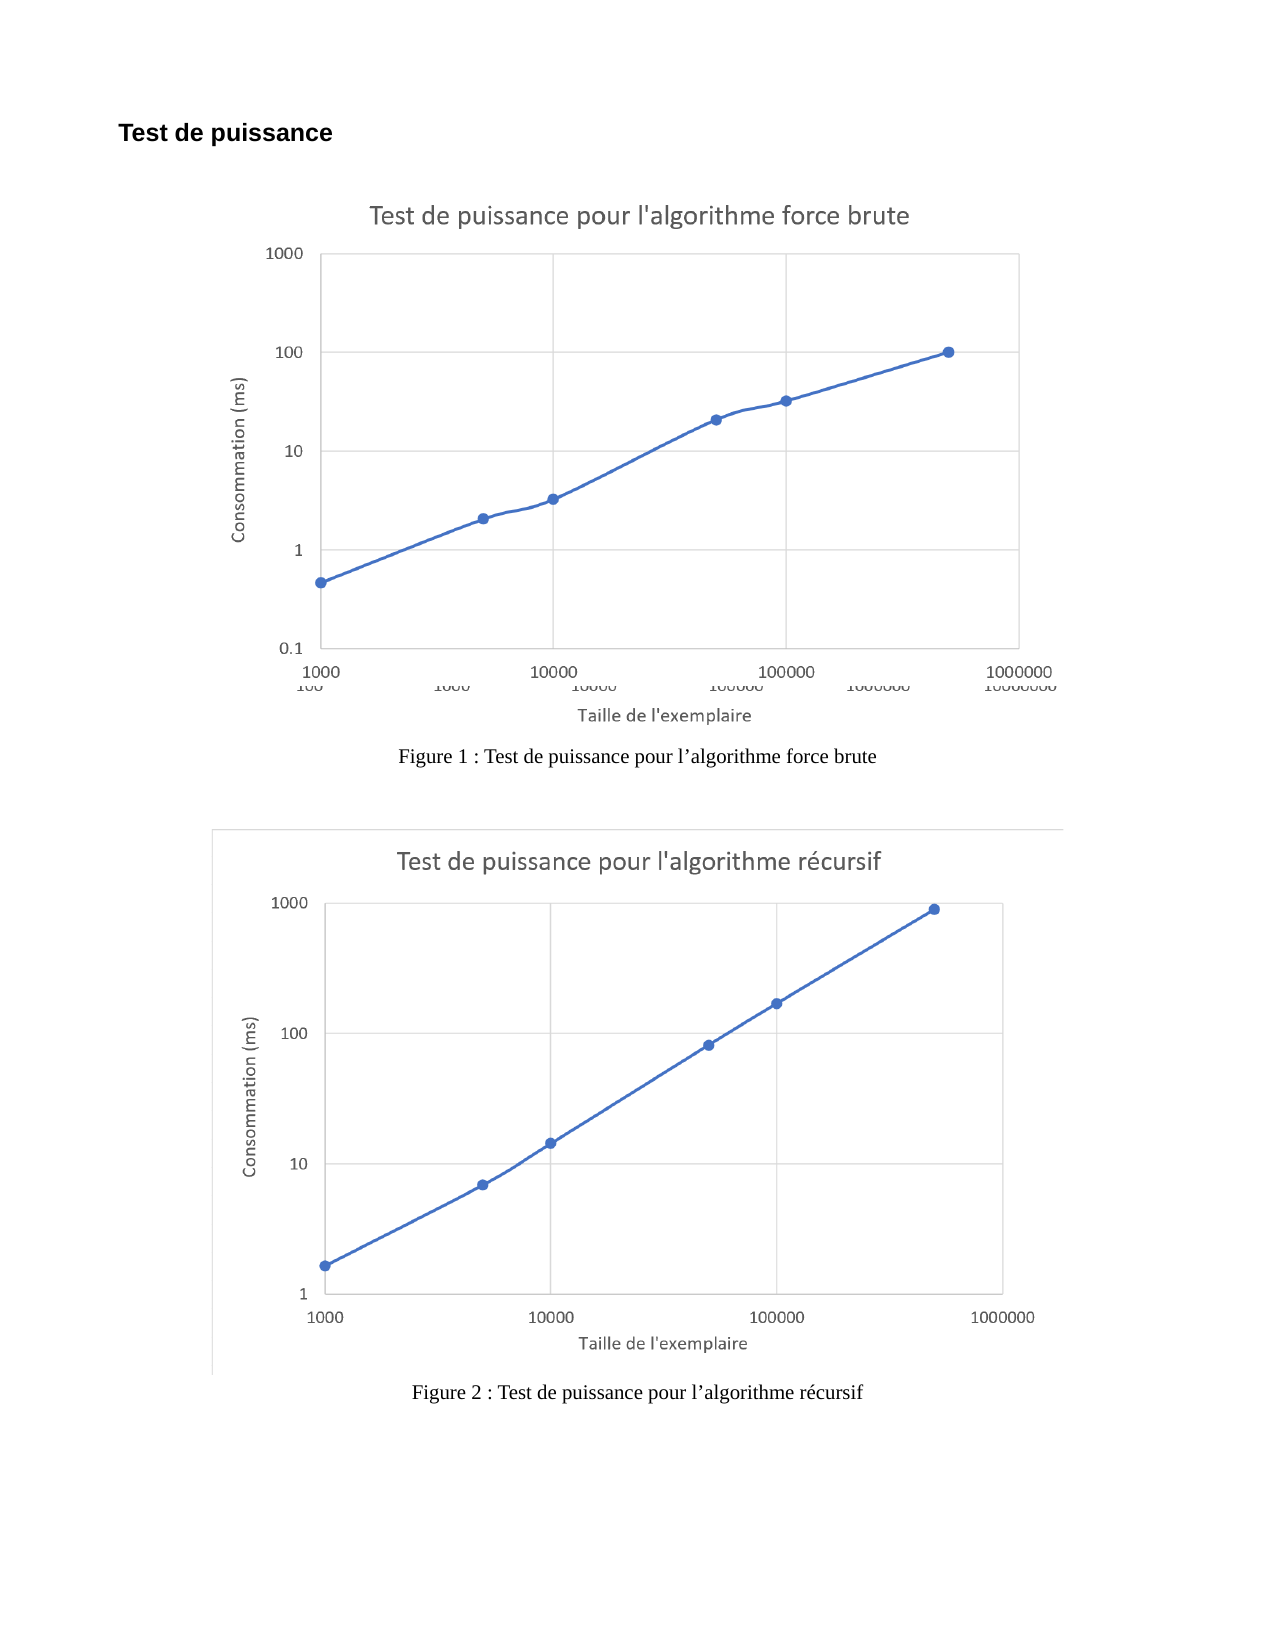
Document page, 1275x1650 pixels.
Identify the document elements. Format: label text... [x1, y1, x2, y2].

subtitle Test de puissance [118, 118, 1157, 147]
text Figure 2 : Test de puissance pour l’algorithme récursif [118, 830, 1157, 1404]
subtitle Figure 1 : Test de puissance pour l’algorithme force brute [118, 184, 1157, 768]
